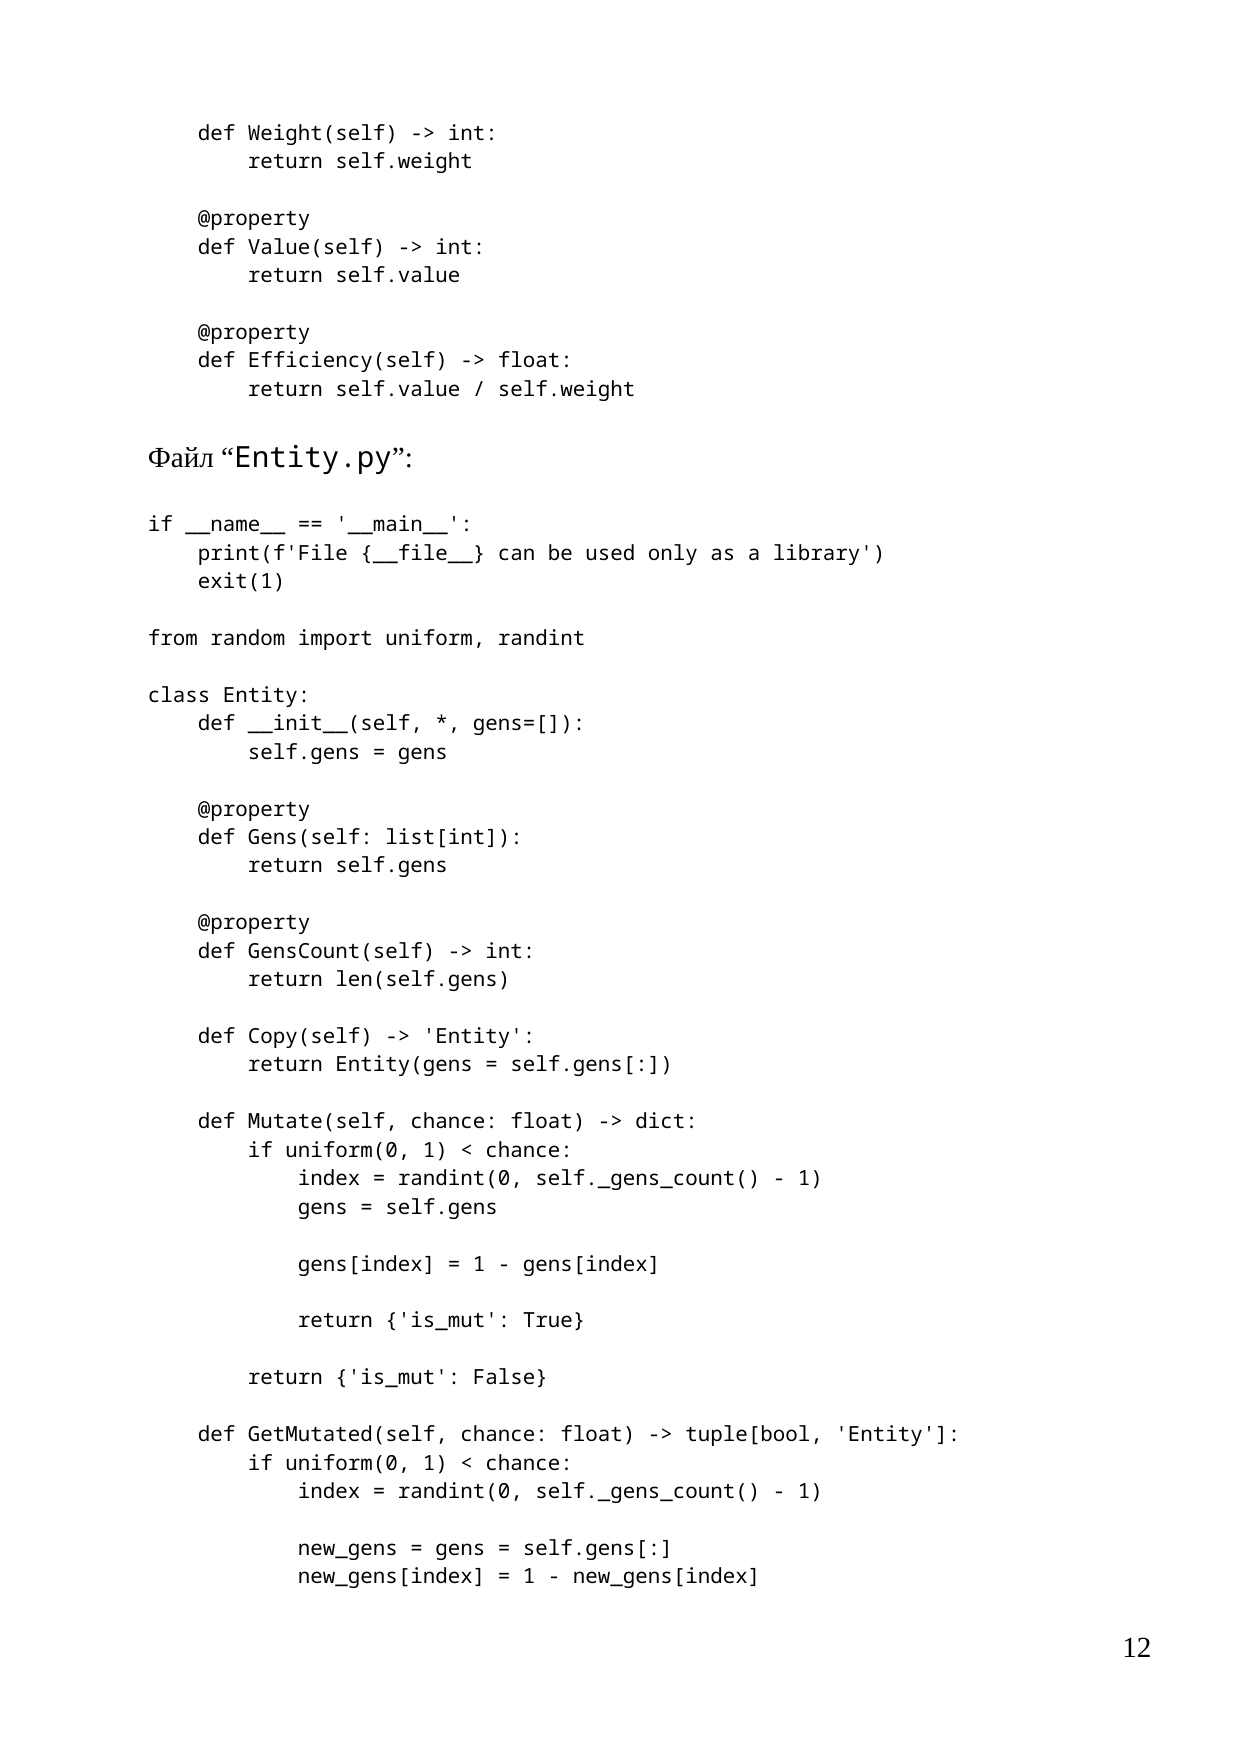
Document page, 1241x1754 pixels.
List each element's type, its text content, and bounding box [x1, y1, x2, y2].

text if uniform(0, 1) < chance: [148, 1448, 1152, 1476]
text def Mutate(self, chance: float) -> dict: [148, 1106, 1152, 1135]
text print(f'File {__file__} can be used only as a library') [148, 538, 1152, 566]
text index = randint(0, self._gens_count() - 1) [148, 1163, 1152, 1192]
text class Entity: [148, 680, 1152, 708]
text new_gens = gens = self.gens[:] [148, 1533, 1152, 1561]
text new_gens[index] = 1 - new_gens[index] [148, 1561, 1152, 1590]
text @property [148, 203, 1152, 232]
text return len(self.gens) [148, 964, 1152, 993]
text gens = self.gens [148, 1192, 1152, 1220]
text if __name__ == '__main__': [148, 509, 1152, 538]
text def __init__(self, *, gens=[]): [148, 708, 1152, 737]
text if uniform(0, 1) < chance: [148, 1135, 1152, 1163]
text return Entity(gens = self.gens[:]) [148, 1049, 1152, 1078]
text return self.gens [148, 851, 1152, 879]
text exit(1) [148, 566, 1152, 594]
text self.gens = gens [148, 737, 1152, 765]
text @property [148, 317, 1152, 346]
text def Weight(self) -> int: [148, 118, 1152, 147]
text return {'is_mut': True} [148, 1306, 1152, 1334]
text return self.value / self.weight [148, 374, 1152, 402]
text def Efficiency(self) -> float: [148, 346, 1152, 374]
text def Copy(self) -> 'Entity': [148, 1021, 1152, 1049]
text index = randint(0, self._gens_count() - 1) [148, 1476, 1152, 1504]
text @property [148, 907, 1152, 936]
text return self.value [148, 260, 1152, 289]
text Файл “Entity.py”: [148, 436, 1152, 476]
text return self.weight [148, 147, 1152, 175]
text def GetMutated(self, chance: float) -> tuple[bool, 'Entity']: [148, 1419, 1152, 1448]
text def Value(self) -> int: [148, 232, 1152, 260]
text def GensCount(self) -> int: [148, 936, 1152, 964]
text @property [148, 794, 1152, 822]
text gens[index] = 1 - gens[index] [148, 1249, 1152, 1277]
text from random import uniform, randint [148, 623, 1152, 651]
text return {'is_mut': False} [148, 1362, 1152, 1391]
text def Gens(self: list[int]): [148, 822, 1152, 851]
